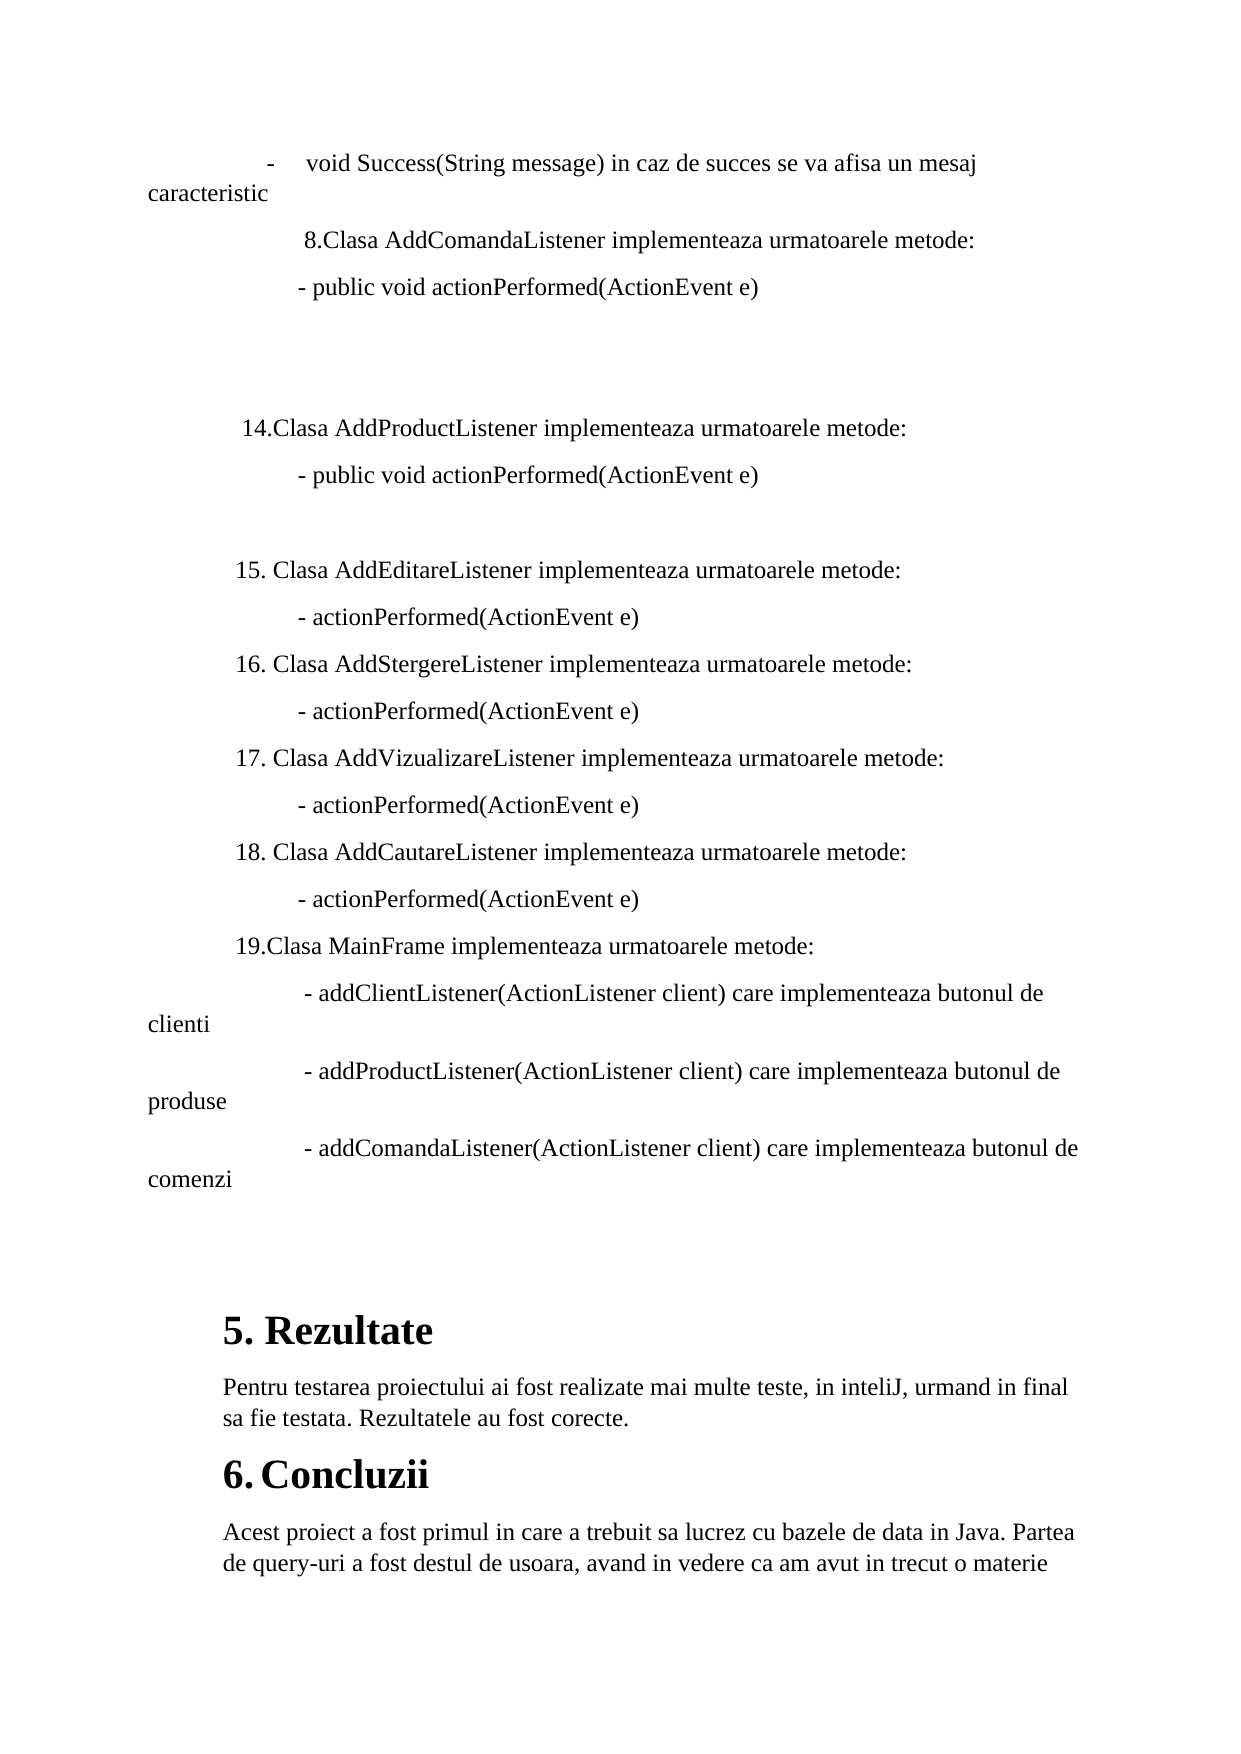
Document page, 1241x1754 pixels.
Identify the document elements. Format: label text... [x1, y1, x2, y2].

text - public void actionPerformed(ActionEvent e) [148, 272, 1093, 301]
text - actionPerformed(ActionEvent e) [148, 696, 1093, 725]
text 14.Clasa AddProductListener implementeaza urmatoarele metode: [148, 413, 1093, 442]
text - public void actionPerformed(ActionEvent e) [148, 461, 1093, 489]
text - addProductListener(ActionListener client) care implementeaza butonul de produse [148, 1056, 1093, 1115]
text 19.Clasa MainFrame implementeaza urmatoarele metode: [148, 931, 1093, 960]
text Pentru testarea proiectului ai fost realizate mai multe teste, in inteliJ, urmand in final sa fie testata. Rezultatele au fost corecte. [223, 1372, 1093, 1432]
text 8.Clasa AddComandaListener implementeaza urmatoarele metode: [148, 225, 1093, 254]
text - void Success(String message) in caz de succes se va afisa un mesaj caracteristic [148, 148, 1093, 207]
text - actionPerformed(ActionEvent e) [148, 884, 1093, 913]
list Concluzii [223, 1450, 1093, 1498]
text 16. Clasa AddStergereListener implementeaza urmatoarele metode: [148, 649, 1093, 678]
text 17. Clasa AddVizualizareListener implementeaza urmatoarele metode: [148, 743, 1093, 772]
text 5. Rezultate [223, 1305, 1093, 1353]
text - actionPerformed(ActionEvent e) [148, 602, 1093, 631]
text - addComandaListener(ActionListener client) care implementeaza butonul de comenzi [148, 1133, 1093, 1193]
text - actionPerformed(ActionEvent e) [148, 790, 1093, 819]
text 18. Clasa AddCautareListener implementeaza urmatoarele metode: [148, 837, 1093, 866]
text Acest proiect a fost primul in care a trebuit sa lucrez cu bazele de data in Java. Partea de query-uri a fost destul de usoara, avand in vedere ca am avut in trecut o materie [223, 1517, 1093, 1577]
text 15. Clasa AddEditareListener implementeaza urmatoarele metode: [148, 555, 1093, 583]
text - addClientListener(ActionListener client) care implementeaza butonul de clienti [148, 978, 1093, 1038]
